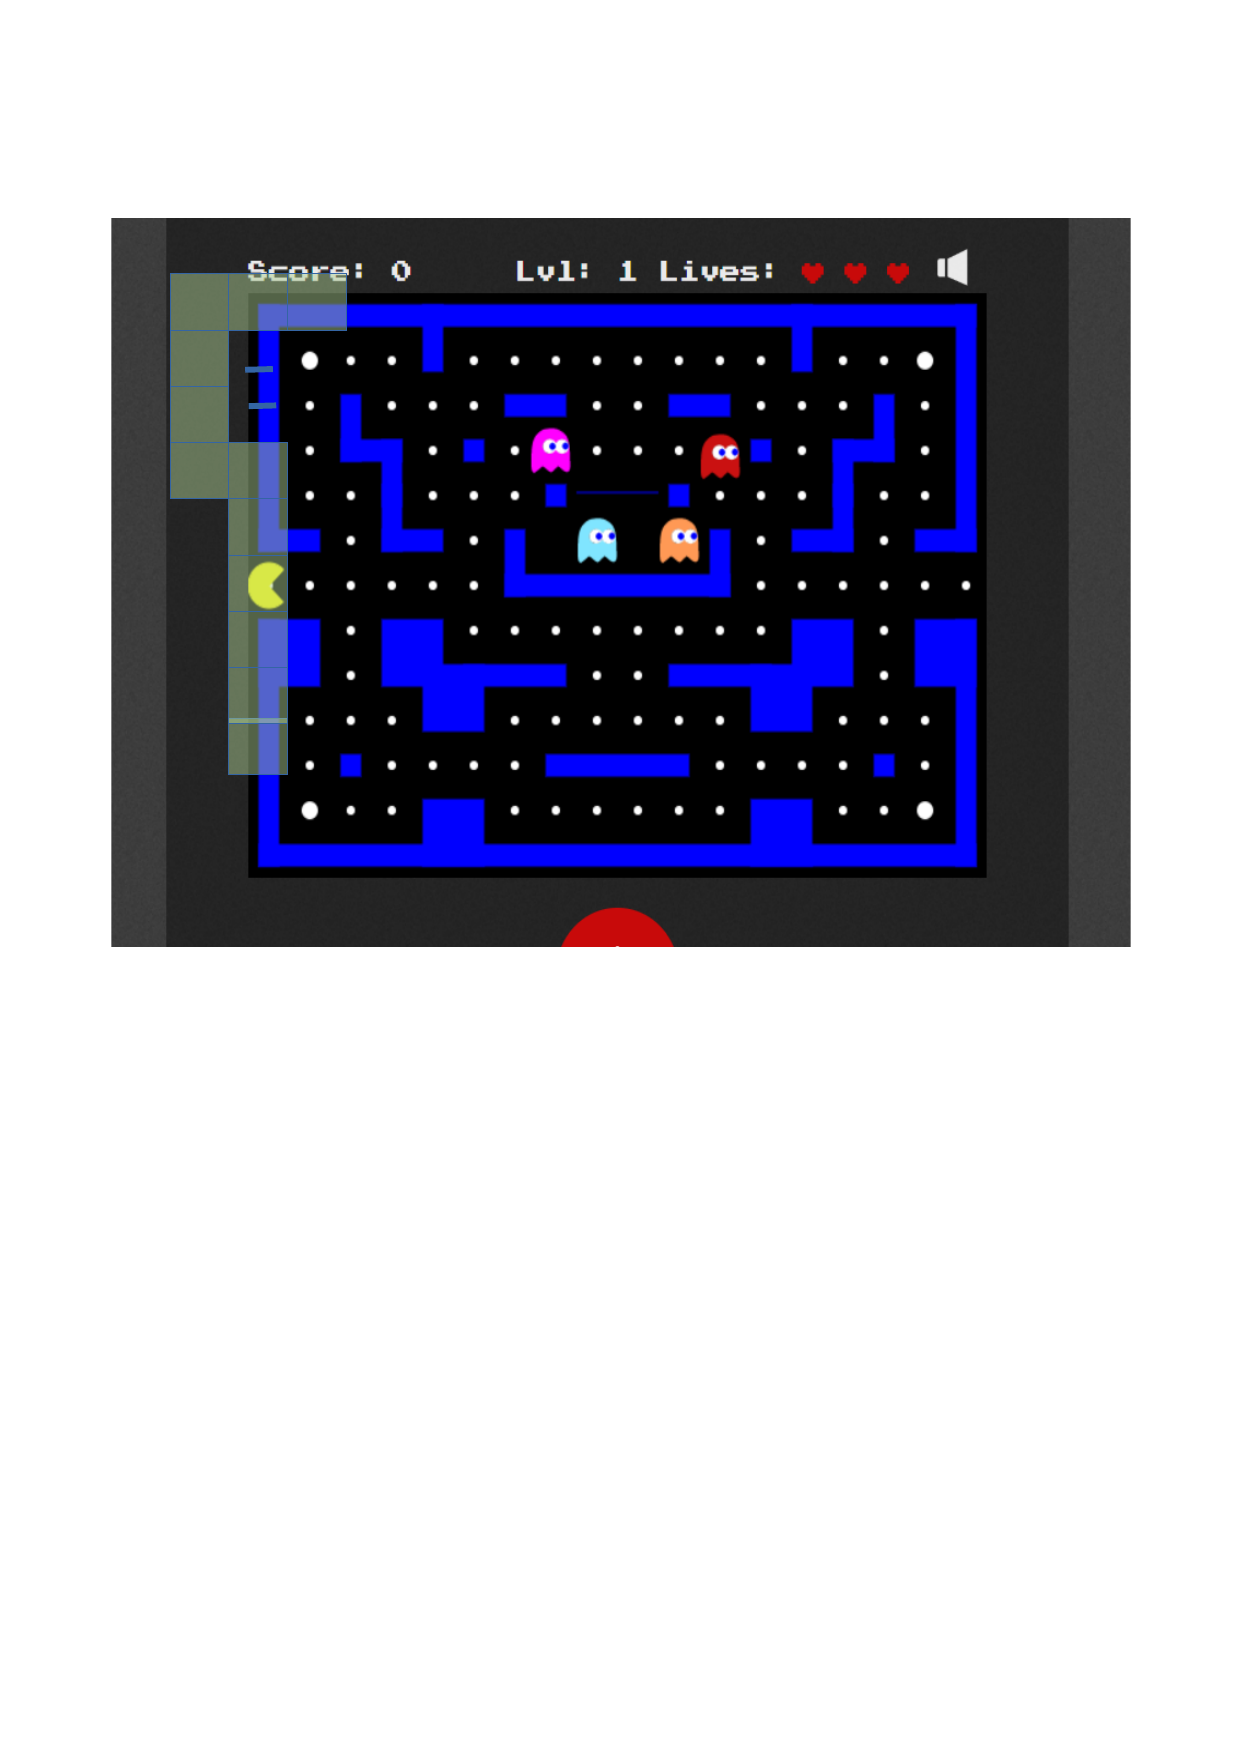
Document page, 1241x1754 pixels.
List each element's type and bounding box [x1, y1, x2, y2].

picture [111, 218, 1131, 947]
